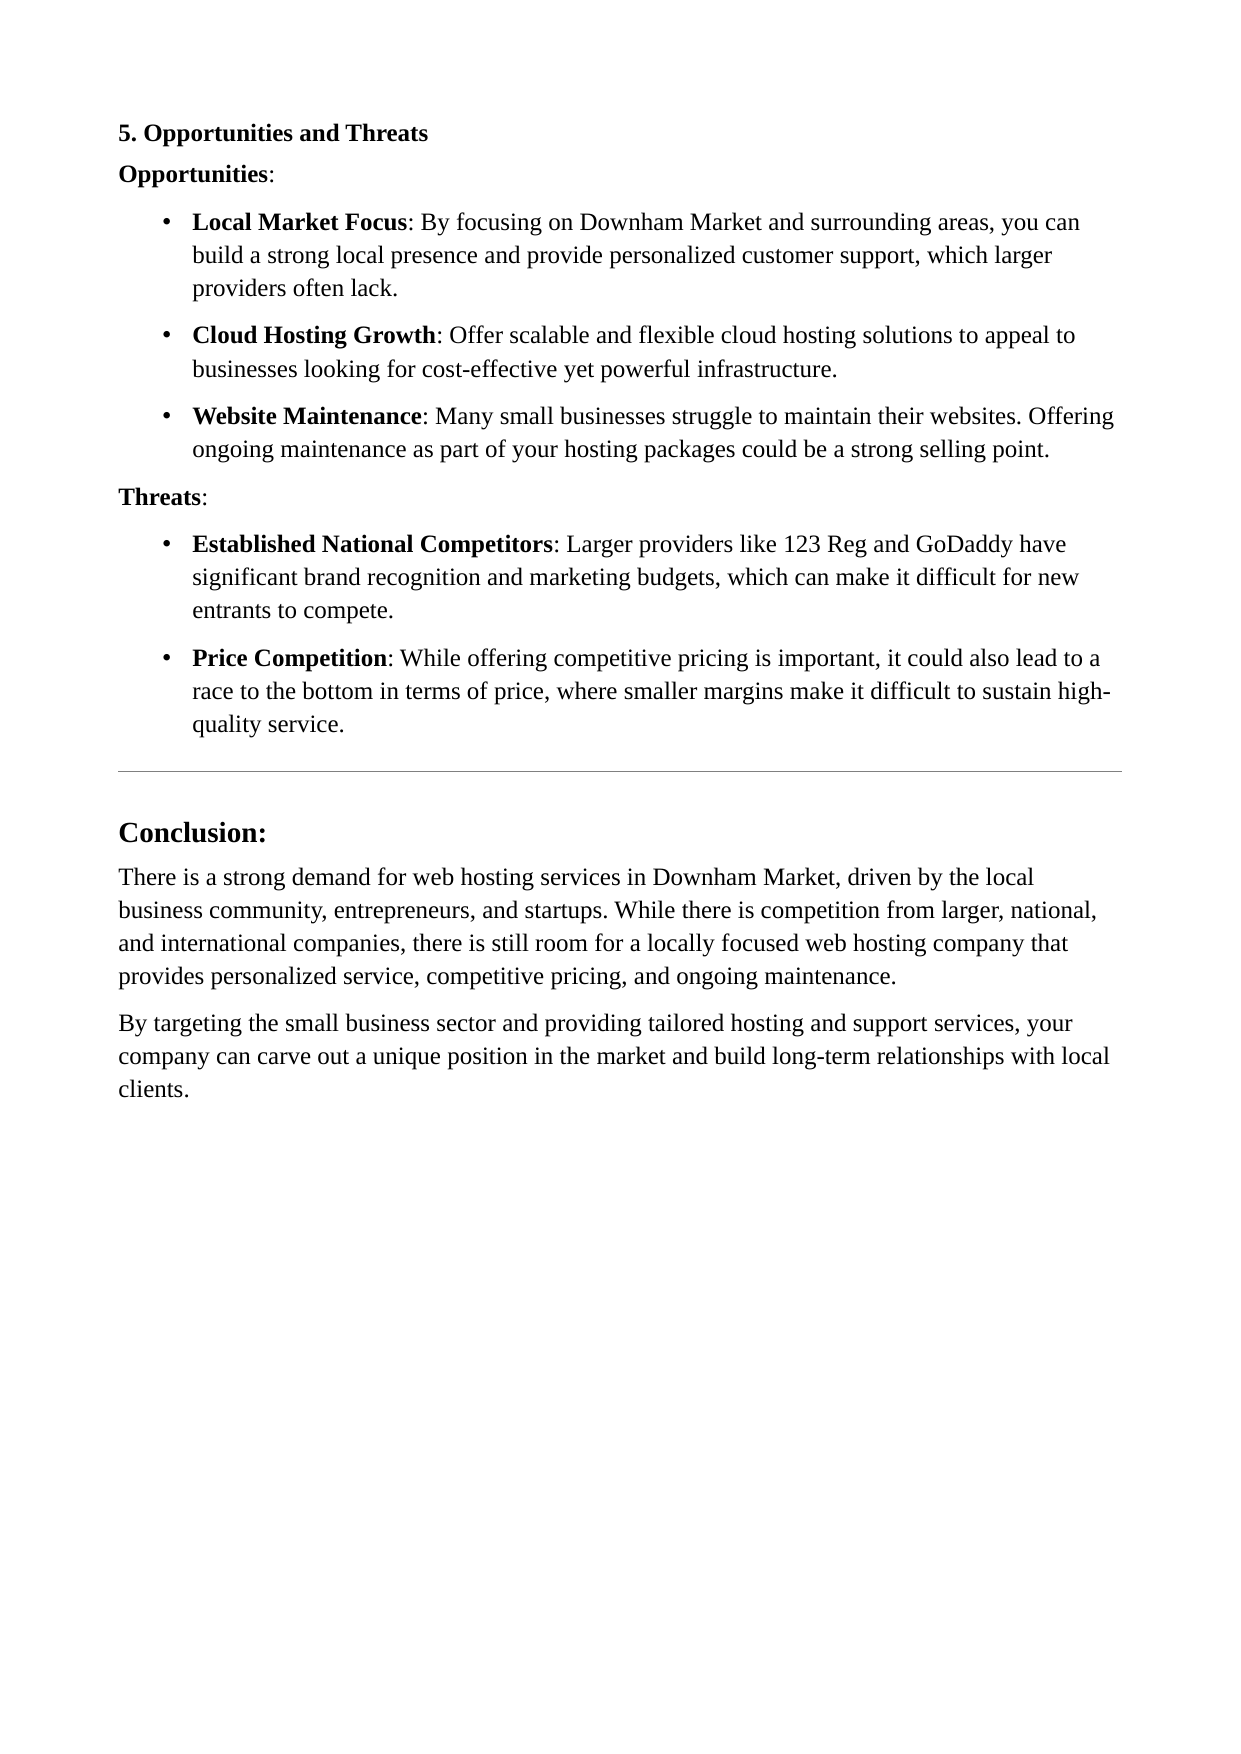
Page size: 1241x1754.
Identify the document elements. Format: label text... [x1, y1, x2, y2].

list Established National Competitors: Larger providers like 123 Reg and GoDaddy have significant brand recognition and marketing budgets, which can make it difficult for new entrants to compete. [162, 529, 1122, 624]
list Website Maintenance: Many small businesses struggle to maintain their websites. Offering ongoing maintenance as part of your hosting packages could be a strong selling point. [162, 401, 1122, 463]
text By targeting the small business sector and providing tailored hosting and support services, your company can carve out a unique position in the market and build long-term relationships with local clients. [118, 1008, 1122, 1103]
list Local Market Focus: By focusing on Downham Market and surrounding areas, you can build a strong local presence and provide personalized customer support, which larger providers often lack. [162, 207, 1122, 302]
subtitle 5. Opportunities and Threats [118, 118, 1122, 147]
text Opportunities: [118, 159, 1122, 188]
list Cloud Hosting Growth: Offer scalable and flexible cloud hosting solutions to appeal to businesses looking for cost-effective yet powerful infrastructure. [162, 321, 1122, 382]
text Threats: [118, 482, 1122, 511]
subtitle Conclusion: [118, 816, 1122, 849]
text There is a strong demand for web hosting services in Downham Market, driven by the local business community, entrepreneurs, and startups. While there is competition from larger, national, and international companies, there is still room for a locally focused web hosting company that provides personalized service, competitive pricing, and ongoing maintenance. [118, 862, 1122, 989]
list Price Competition: While offering competitive pricing is important, it could also lead to a race to the bottom in terms of price, where smaller margins make it difficult to sustain high-quality service. [162, 643, 1122, 738]
